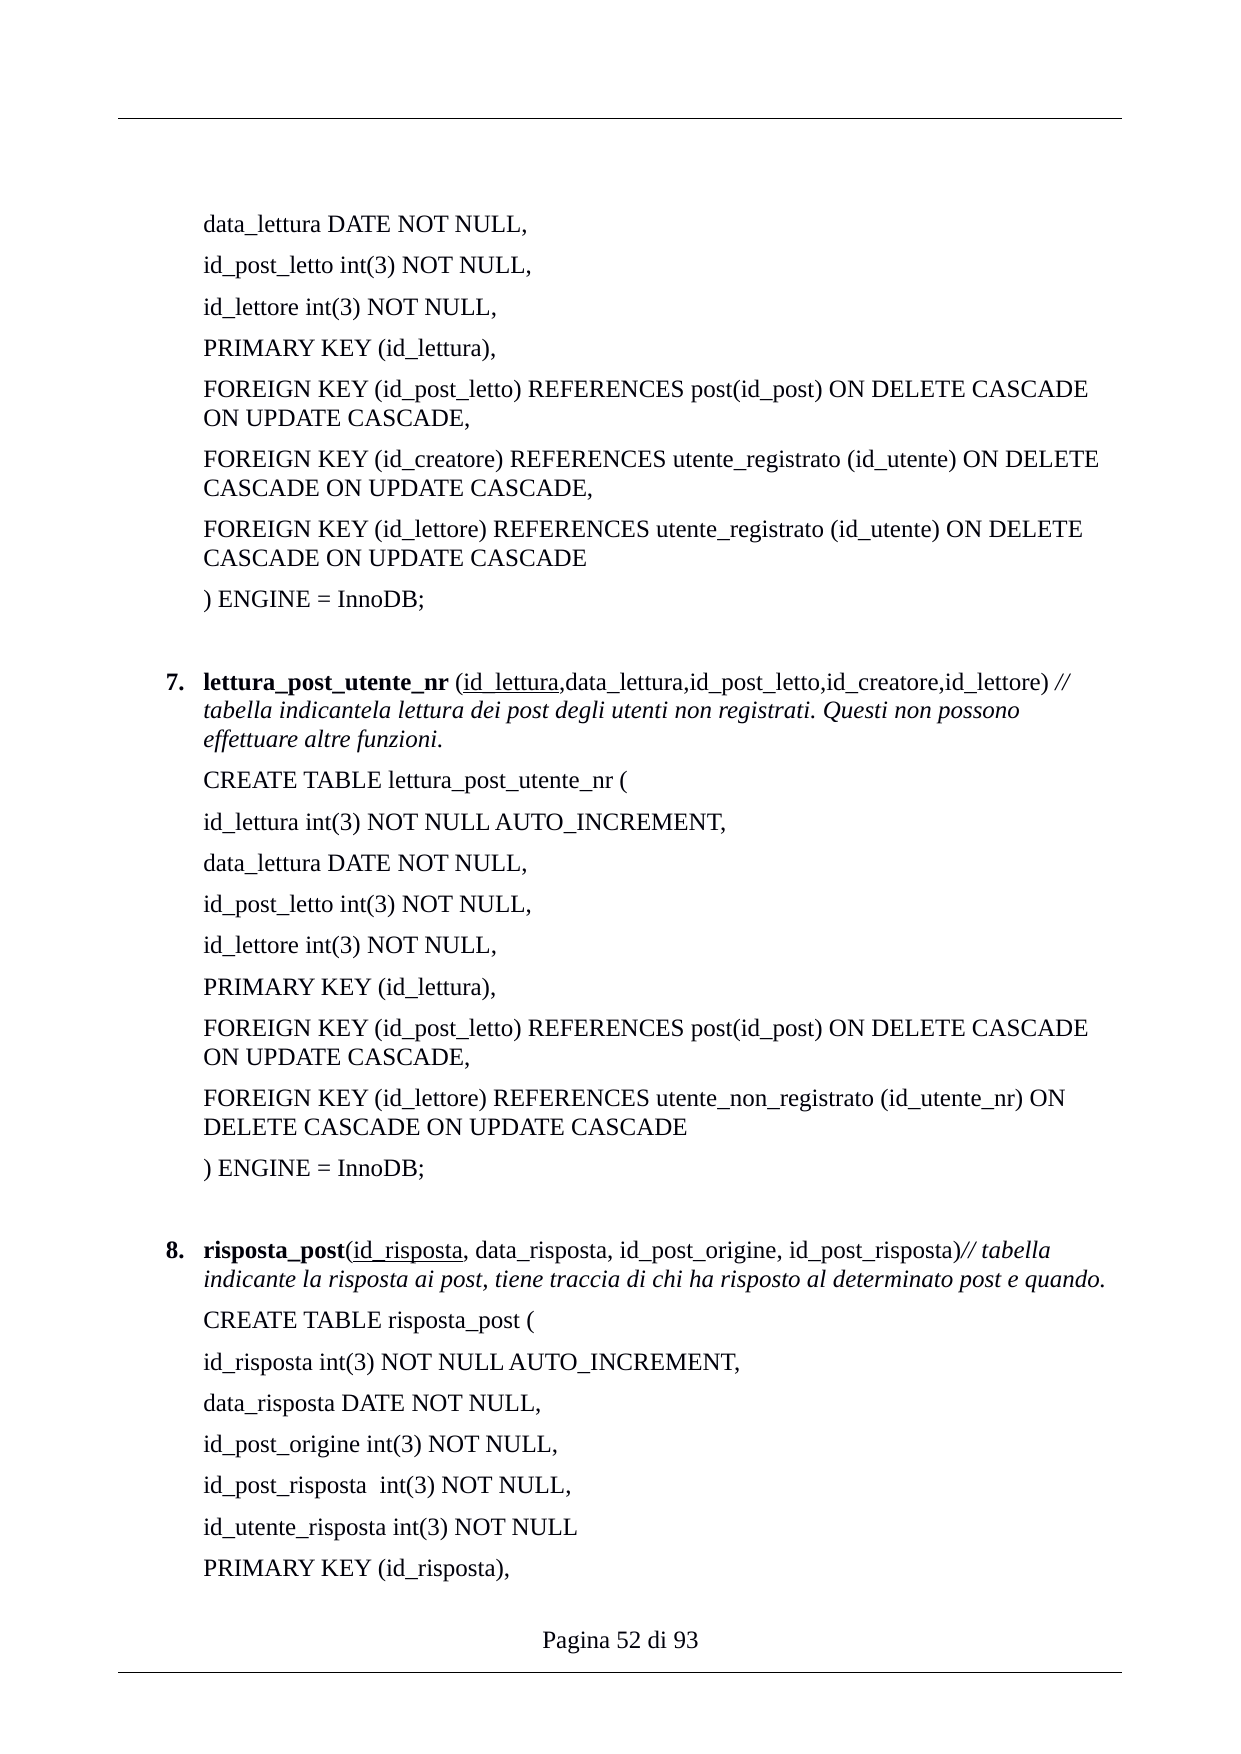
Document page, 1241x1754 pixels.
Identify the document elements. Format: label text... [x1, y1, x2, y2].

list ) ENGINE = InnoDB; [166, 584, 1119, 613]
list data_risposta DATE NOT NULL, [166, 1388, 1119, 1417]
list id_utente_risposta int(3) NOT NULL [166, 1512, 1119, 1541]
list id_post_letto int(3) NOT NULL, [166, 889, 1119, 918]
list lettura_post_utente_nr (id_lettura,data_lettura,id_post_letto,id_creatore,id_lettore) // tabella indicantela lettura dei post degli utenti non registrati. Questi non possono effettuare altre funzioni. [166, 667, 1119, 753]
list FOREIGN KEY (id_post_letto) REFERENCES post(id_post) ON DELETE CASCADE ON UPDATE CASCADE, [166, 1013, 1119, 1071]
list id_lettura int(3) NOT NULL AUTO_INCREMENT, [166, 807, 1119, 836]
list id_post_risposta int(3) NOT NULL, [166, 1471, 1119, 1499]
list risposta_post(id_risposta, data_risposta, id_post_origine, id_post_risposta)// tabella indicante la risposta ai post, tiene traccia di chi ha risposto al determinato post e quando. [166, 1236, 1119, 1293]
list id_lettore int(3) NOT NULL, [166, 292, 1119, 321]
list PRIMARY KEY (id_lettura), [166, 972, 1119, 1001]
list data_lettura DATE NOT NULL, [166, 848, 1119, 877]
list id_risposta int(3) NOT NULL AUTO_INCREMENT, [166, 1347, 1119, 1376]
list FOREIGN KEY (id_lettore) REFERENCES utente_registrato (id_utente) ON DELETE CASCADE ON UPDATE CASCADE [166, 514, 1119, 572]
list data_lettura DATE NOT NULL, [166, 209, 1119, 238]
list id_post_letto int(3) NOT NULL, [166, 251, 1119, 279]
list ) ENGINE = InnoDB; [166, 1153, 1119, 1182]
list id_post_origine int(3) NOT NULL, [166, 1429, 1119, 1458]
list FOREIGN KEY (id_creatore) REFERENCES utente_registrato (id_utente) ON DELETE CASCADE ON UPDATE CASCADE, [166, 444, 1119, 502]
list CREATE TABLE risposta_post ( [166, 1306, 1119, 1334]
list id_lettore int(3) NOT NULL, [166, 931, 1119, 959]
list PRIMARY KEY (id_risposta), [166, 1553, 1119, 1582]
list PRIMARY KEY (id_lettura), [166, 333, 1119, 362]
list CREATE TABLE lettura_post_utente_nr ( [166, 766, 1119, 794]
list FOREIGN KEY (id_lettore) REFERENCES utente_non_registrato (id_utente_nr) ON DELETE CASCADE ON UPDATE CASCADE [166, 1083, 1119, 1141]
list FOREIGN KEY (id_post_letto) REFERENCES post(id_post) ON DELETE CASCADE ON UPDATE CASCADE, [166, 374, 1119, 432]
